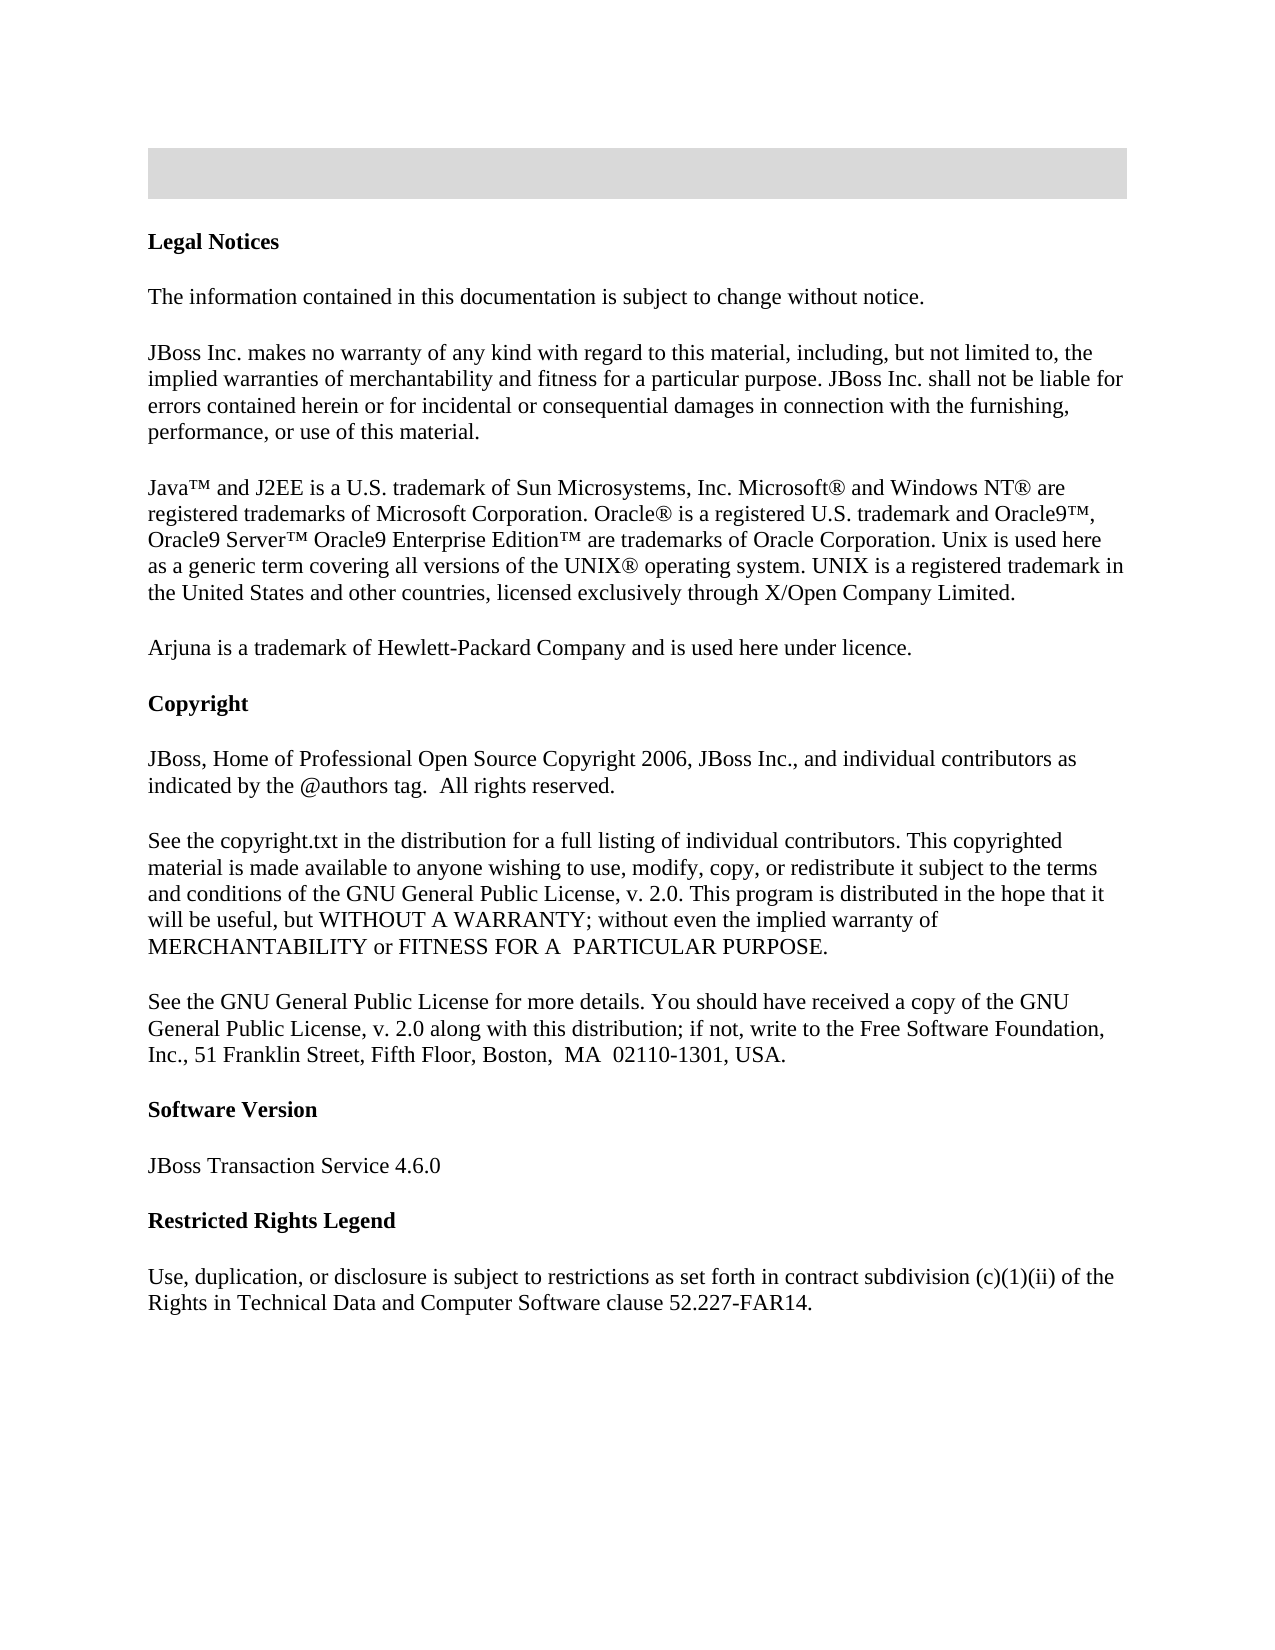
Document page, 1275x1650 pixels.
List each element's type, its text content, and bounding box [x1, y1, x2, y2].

text Software Version [148, 1097, 1127, 1123]
text The information contained in this documentation is subject to change without notice. [148, 283, 1127, 310]
text See the GNU General Public License for more details. You should have received a copy of the GNU General Public License, v. 2.0 along with this distribution; if not, write to the Free Software Foundation, Inc., 51 Franklin Street, Fifth Floor, Boston, MA 02110-1301, USA. [148, 988, 1127, 1067]
text Legal Notices [148, 228, 1127, 254]
text Java™ and J2EE is a U.S. trademark of Sun Microsystems, Inc. Microsoft® and Windows NT® are registered trademarks of Microsoft Corporation. Oracle® is a registered U.S. trademark and Oracle9™, Oracle9 Server™ Oracle9 Enterprise Edition™ are trademarks of Oracle Corporation. Unix is used here as a generic term covering all versions of the UNIX® operating system. UNIX is a registered trademark in the United States and other countries, licensed exclusively through X/Open Company Limited. [148, 473, 1127, 605]
text JBoss, Home of Professional Open Source Copyright 2006, JBoss Inc., and individual contributors as indicated by the @authors tag. All rights reserved. [148, 746, 1127, 798]
text JBoss Inc. makes no warranty of any kind with regard to this material, including, but not limited to, the implied warranties of merchantability and fitness for a particular purpose. JBoss Inc. shall not be liable for errors contained herein or for incidental or consequential damages in connection with the furnishing, performance, or use of this material. [148, 339, 1127, 444]
text Use, duplication, or disclosure is subject to restrictions as set forth in contract subdivision (c)(1)(ii) of the Rights in Technical Data and Computer Software clause 52.227-FAR14. [148, 1263, 1127, 1316]
text JBoss Transaction Service 4.6.0 [148, 1152, 1127, 1178]
text Arjuna is a trademark of Hewlett-Packard Company and is used here under licence. [148, 634, 1127, 661]
text See the copyright.txt in the distribution for a full listing of individual contributors. This copyrighted material is made available to anyone wishing to use, modify, copy, or redistribute it subject to the terms and conditions of the GNU General Public License, v. 2.0. This program is distributed in the hope that it will be useful, but WITHOUT A WARRANTY; without even the implied warranty of MERCHANTABILITY or FITNESS FOR A PARTICULAR PURPOSE. [148, 827, 1127, 959]
text Restricted Rights Legend [148, 1208, 1127, 1234]
text Copyright [148, 690, 1127, 716]
